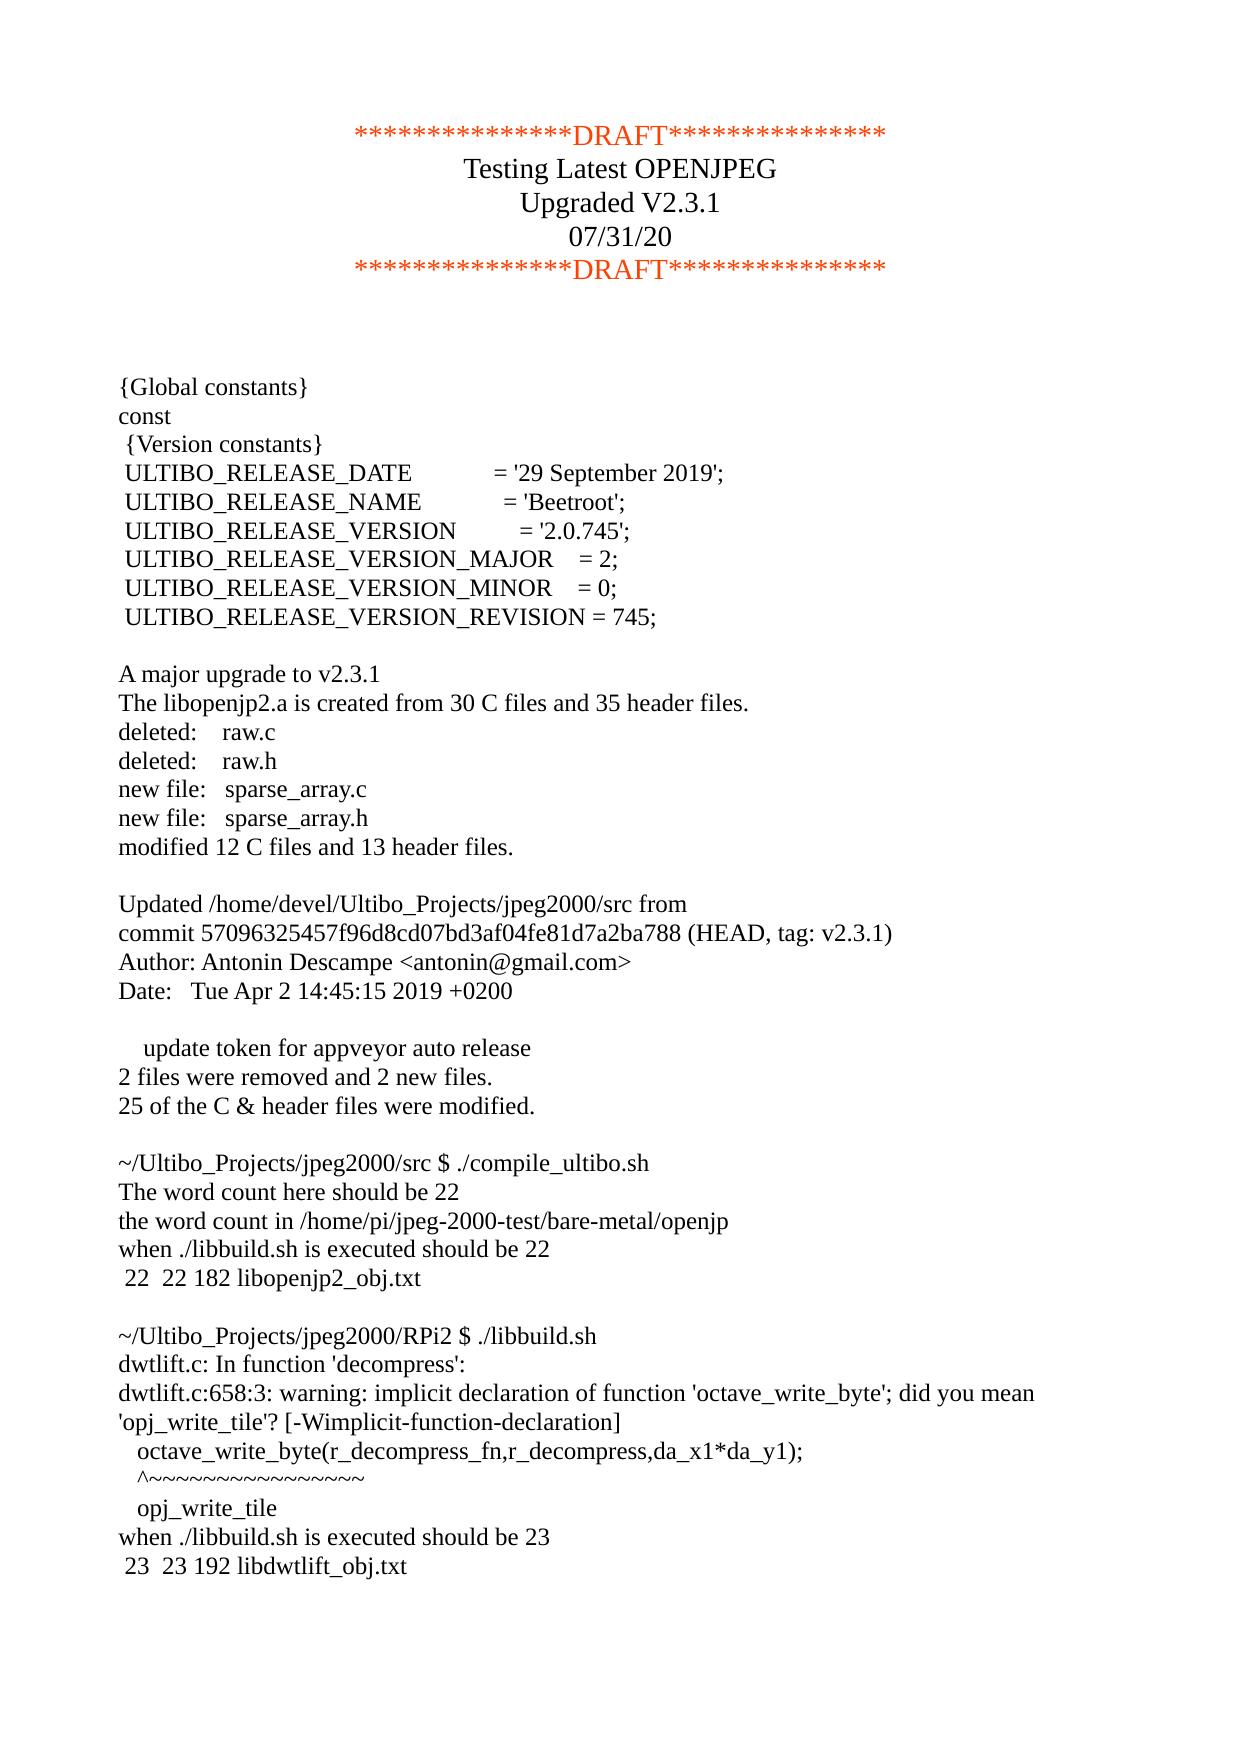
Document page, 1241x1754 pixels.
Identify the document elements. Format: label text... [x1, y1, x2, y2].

text The word count here should be 22 [118, 1177, 1122, 1206]
text dwtlift.c: In function 'decompress': [118, 1349, 1122, 1378]
text 23 23 192 libdwtlift_obj.txt [118, 1551, 1122, 1579]
text ***************DRAFT*************** [118, 118, 1122, 152]
text opj_write_tile [118, 1493, 1122, 1522]
text ULTIBO_RELEASE_VERSION_REVISION = 745; [118, 602, 1122, 631]
text new file: sparse_array.h [118, 803, 1122, 832]
text A major upgrade to v2.3.1 [118, 659, 1122, 688]
text 07/31/20 [118, 219, 1122, 252]
text ***************DRAFT*************** [118, 252, 1122, 286]
text Testing Latest OPENJPEG [118, 152, 1122, 185]
text update token for appveyor auto release [118, 1033, 1122, 1062]
text ~/Ultibo_Projects/jpeg2000/RPi2 $ ./libbuild.sh [118, 1321, 1122, 1349]
text const [118, 401, 1122, 429]
text commit 57096325457f96d8cd07bd3af04fe81d7a2ba788 (HEAD, tag: v2.3.1) [118, 918, 1122, 947]
text 25 of the C & header files were modified. [118, 1091, 1122, 1119]
text ULTIBO_RELEASE_VERSION_MAJOR = 2; [118, 544, 1122, 573]
text ULTIBO_RELEASE_VERSION = '2.0.745'; [118, 516, 1122, 544]
text when ./libbuild.sh is executed should be 23 [118, 1522, 1122, 1551]
text deleted: raw.c [118, 717, 1122, 746]
text 2 files were removed and 2 new files. [118, 1062, 1122, 1091]
text 22 22 182 libopenjp2_obj.txt [118, 1263, 1122, 1292]
text ULTIBO_RELEASE_VERSION_MINOR = 0; [118, 573, 1122, 602]
text ULTIBO_RELEASE_DATE = '29 September 2019'; [118, 458, 1122, 487]
text {Version constants} [118, 429, 1122, 458]
text Upgraded V2.3.1 [118, 185, 1122, 219]
text ~/Ultibo_Projects/jpeg2000/src $ ./compile_ultibo.sh [118, 1148, 1122, 1177]
text Author: Antonin Descampe <antonin@gmail.com> [118, 947, 1122, 976]
text Date: Tue Apr 2 14:45:15 2019 +0200 [118, 976, 1122, 1004]
text modified 12 C files and 13 header files. [118, 832, 1122, 861]
text The libopenjp2.a is created from 30 C files and 35 header files. [118, 688, 1122, 717]
text octave_write_byte(r_decompress_fn,r_decompress,da_x1*da_y1); [118, 1436, 1122, 1464]
text dwtlift.c:658:3: warning: implicit declaration of function 'octave_write_byte'; did you mean 'opj_write_tile'? [-Wimplicit-function-declaration] [118, 1378, 1122, 1436]
text new file: sparse_array.c [118, 774, 1122, 803]
text {Global constants} [118, 372, 1122, 401]
text the word count in /home/pi/jpeg-2000-test/bare-metal/openjp [118, 1206, 1122, 1234]
text ^~~~~~~~~~~~~~~~~ [118, 1464, 1122, 1493]
text when ./libbuild.sh is executed should be 22 [118, 1234, 1122, 1263]
text deleted: raw.h [118, 746, 1122, 774]
text Updated /home/devel/Ultibo_Projects/jpeg2000/src from [118, 889, 1122, 918]
text ULTIBO_RELEASE_NAME = 'Beetroot'; [118, 487, 1122, 516]
